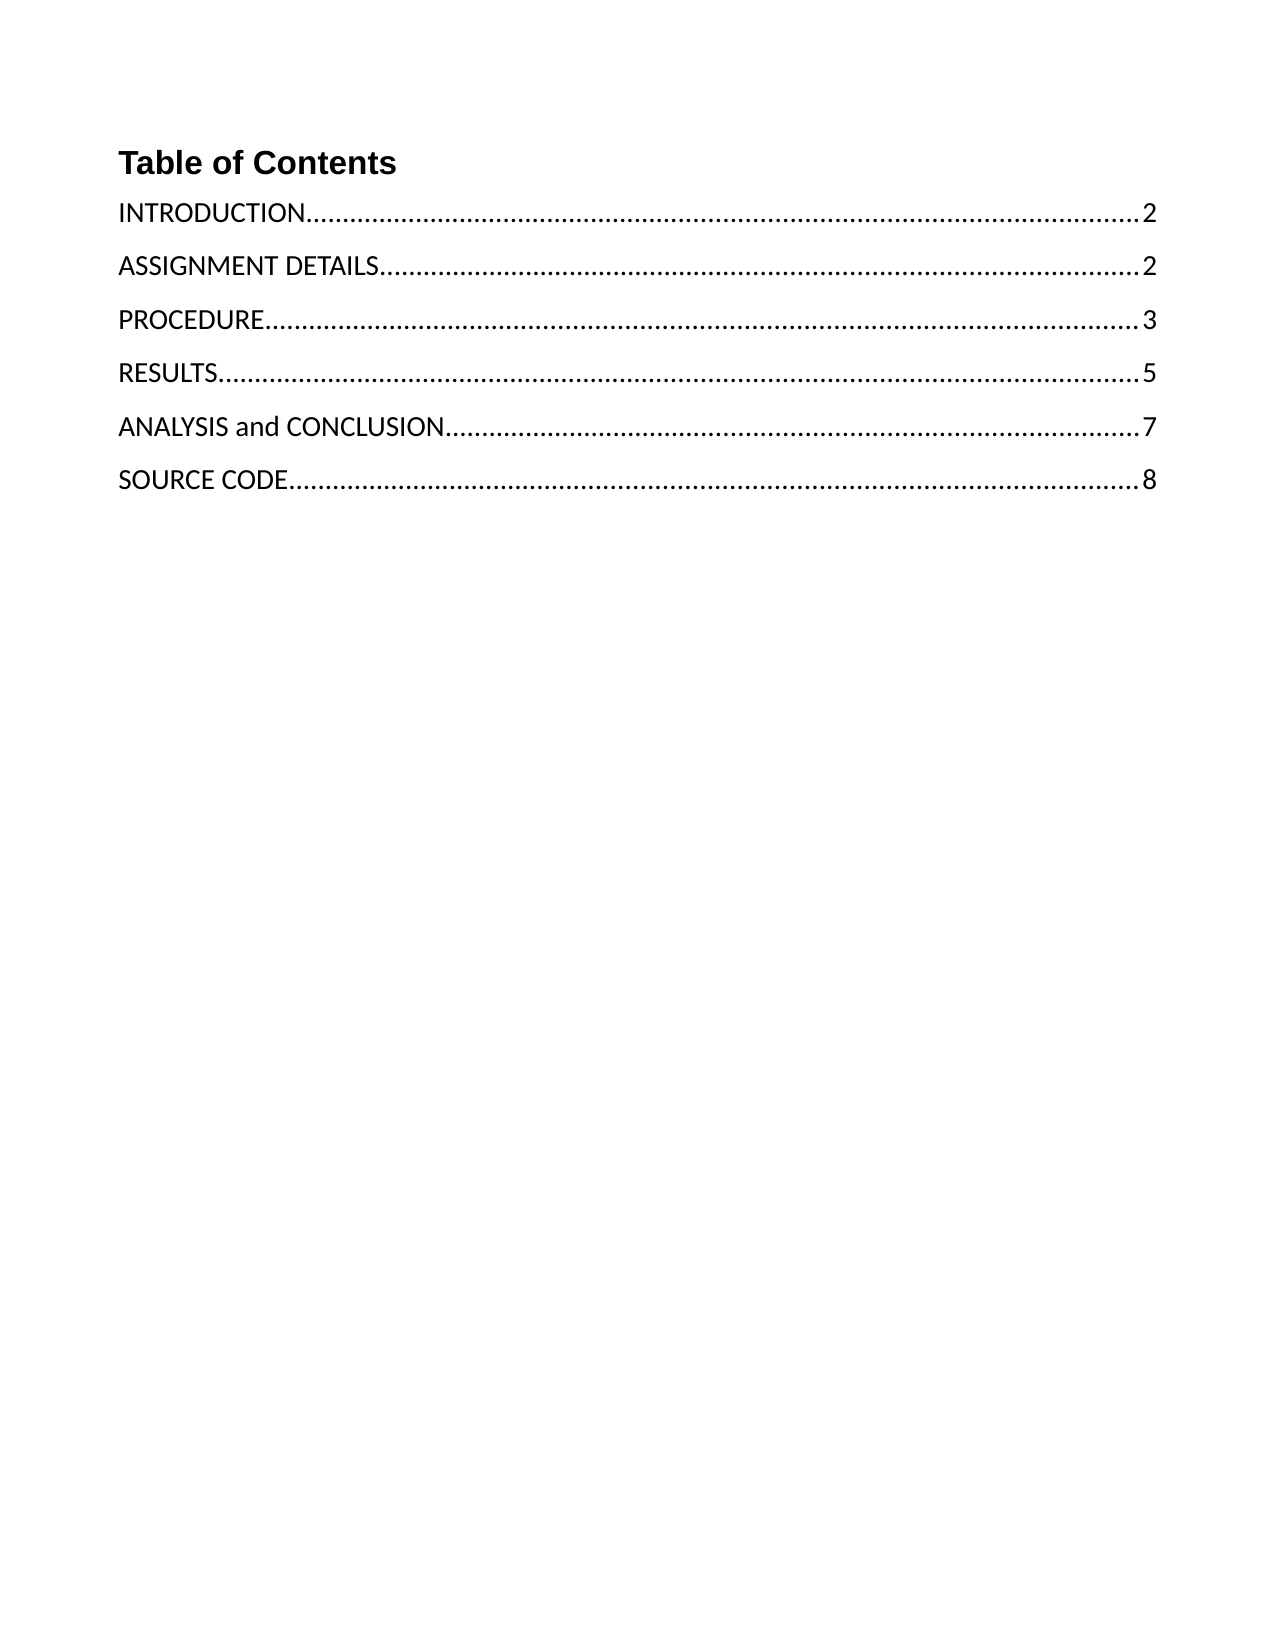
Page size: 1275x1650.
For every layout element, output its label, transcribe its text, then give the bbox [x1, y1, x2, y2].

text INTRODUCTION 2 [118, 194, 1157, 230]
text SOURCE CODE 8 [118, 461, 1157, 497]
subtitle Table of Contents [118, 143, 1157, 182]
text ASSIGNMENT DETAILS 2 [118, 247, 1157, 283]
text PROCEDURE 3 [118, 301, 1157, 337]
text RESULTS 5 [118, 354, 1157, 390]
text ANALYSIS and CONCLUSION 7 [118, 408, 1157, 443]
